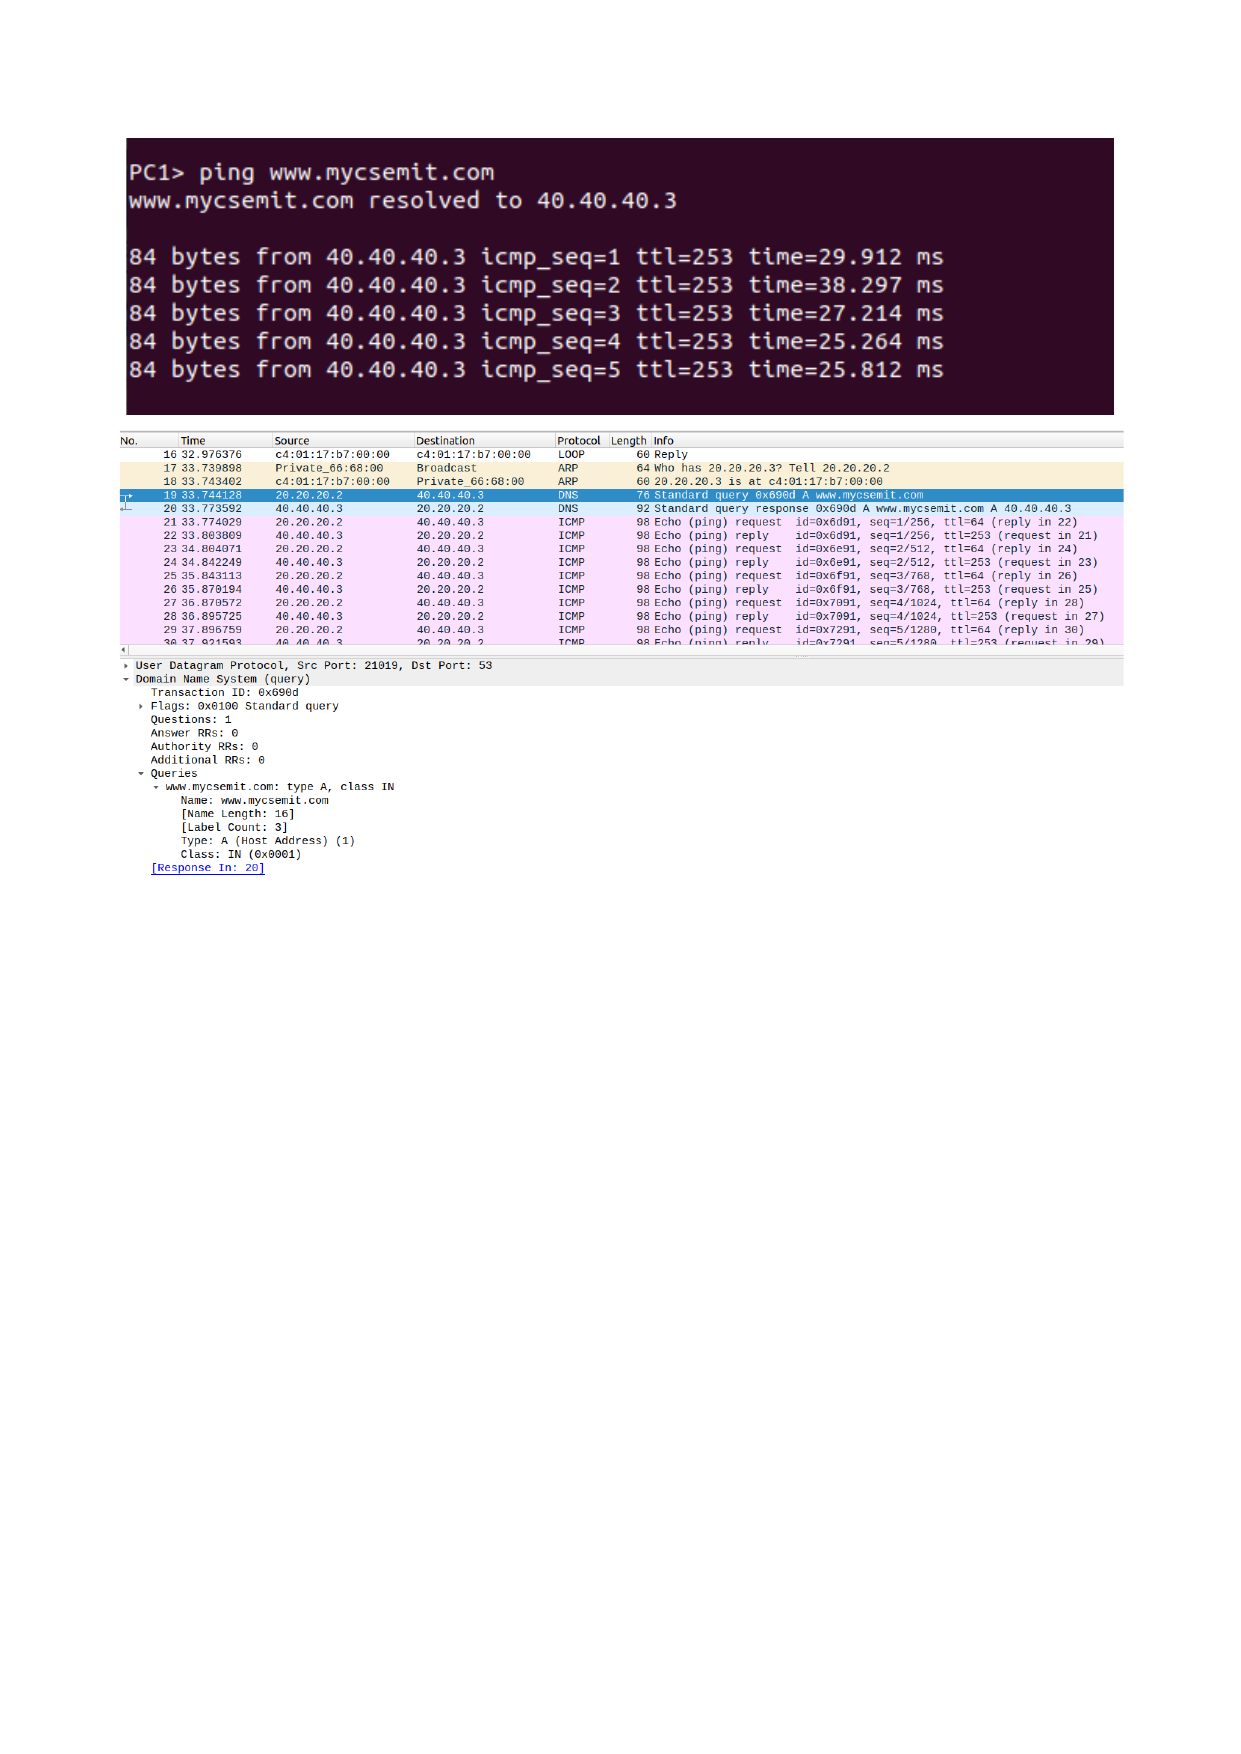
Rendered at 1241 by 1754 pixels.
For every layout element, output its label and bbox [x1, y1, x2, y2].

picture [126, 138, 1114, 415]
picture [119, 430, 1124, 879]
